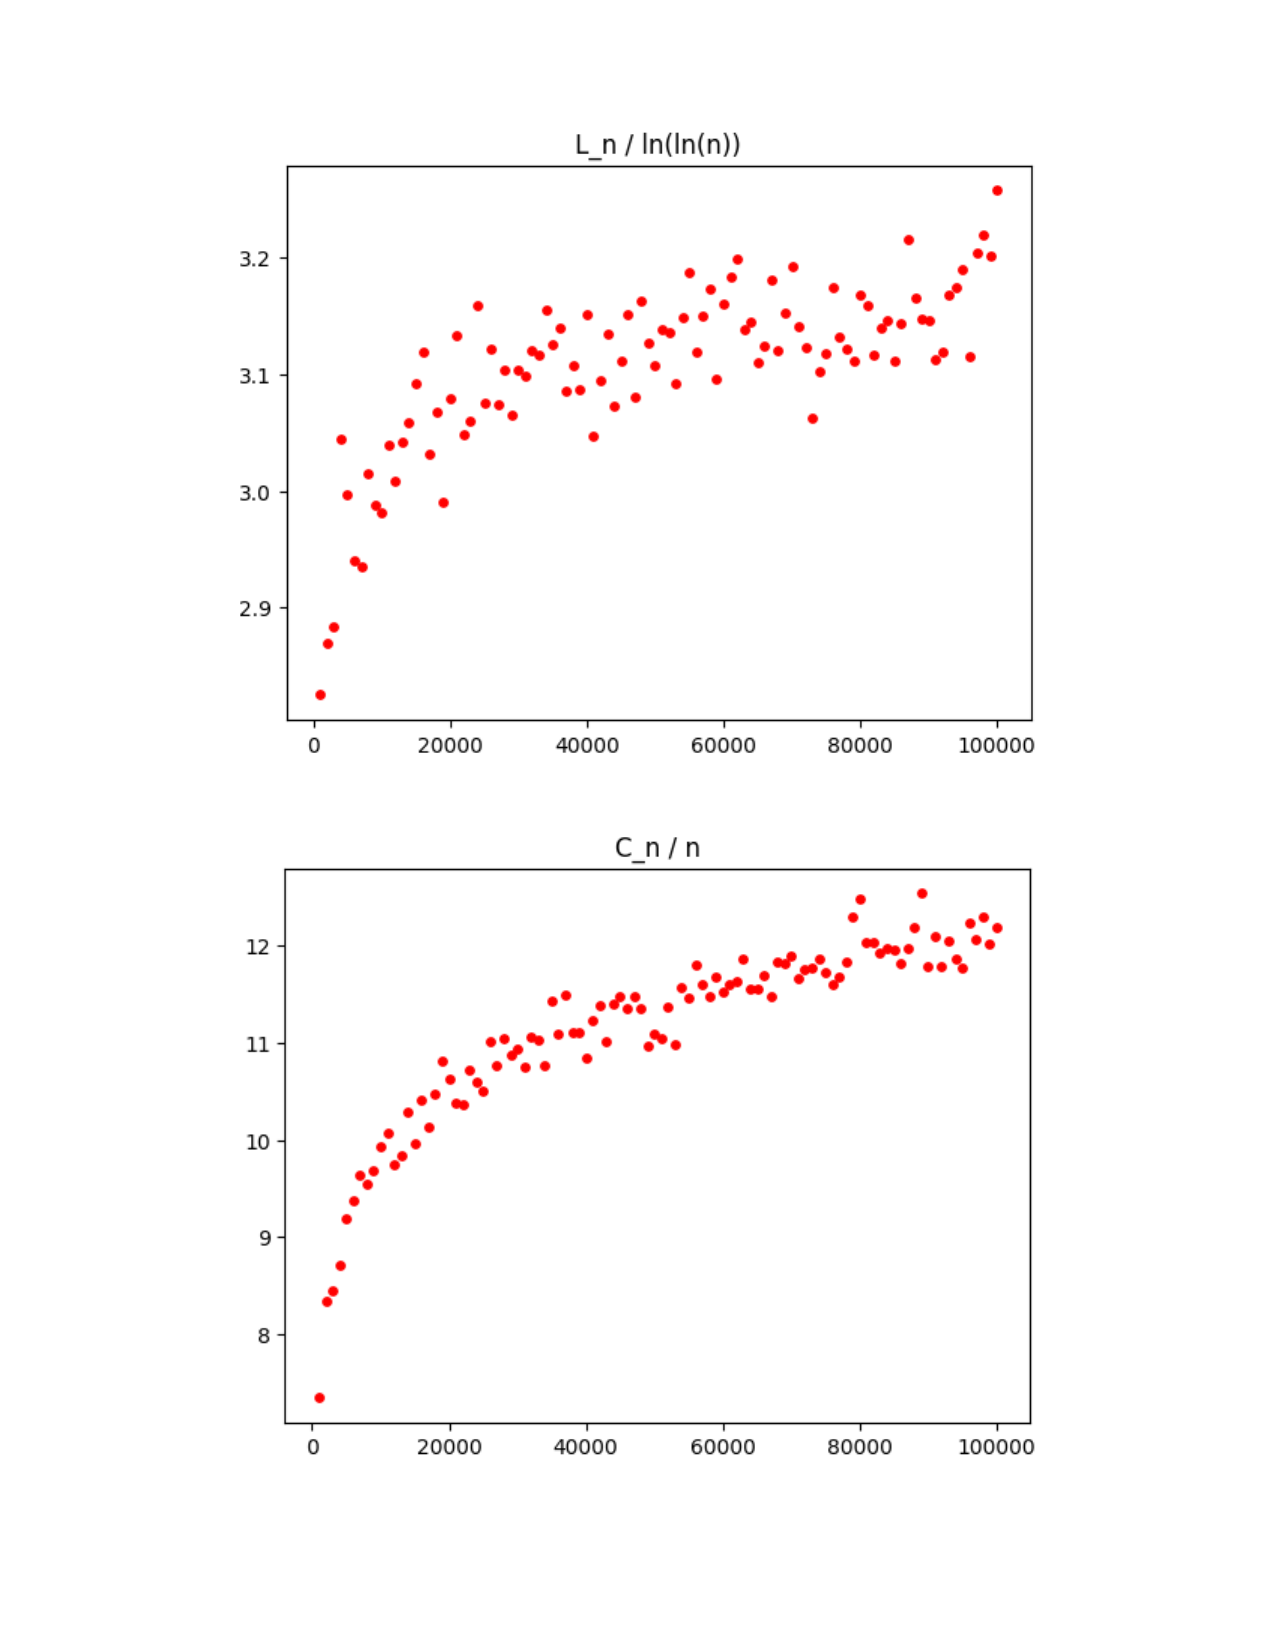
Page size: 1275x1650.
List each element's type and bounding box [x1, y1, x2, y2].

picture [224, 118, 1051, 771]
picture [230, 821, 1051, 1474]
